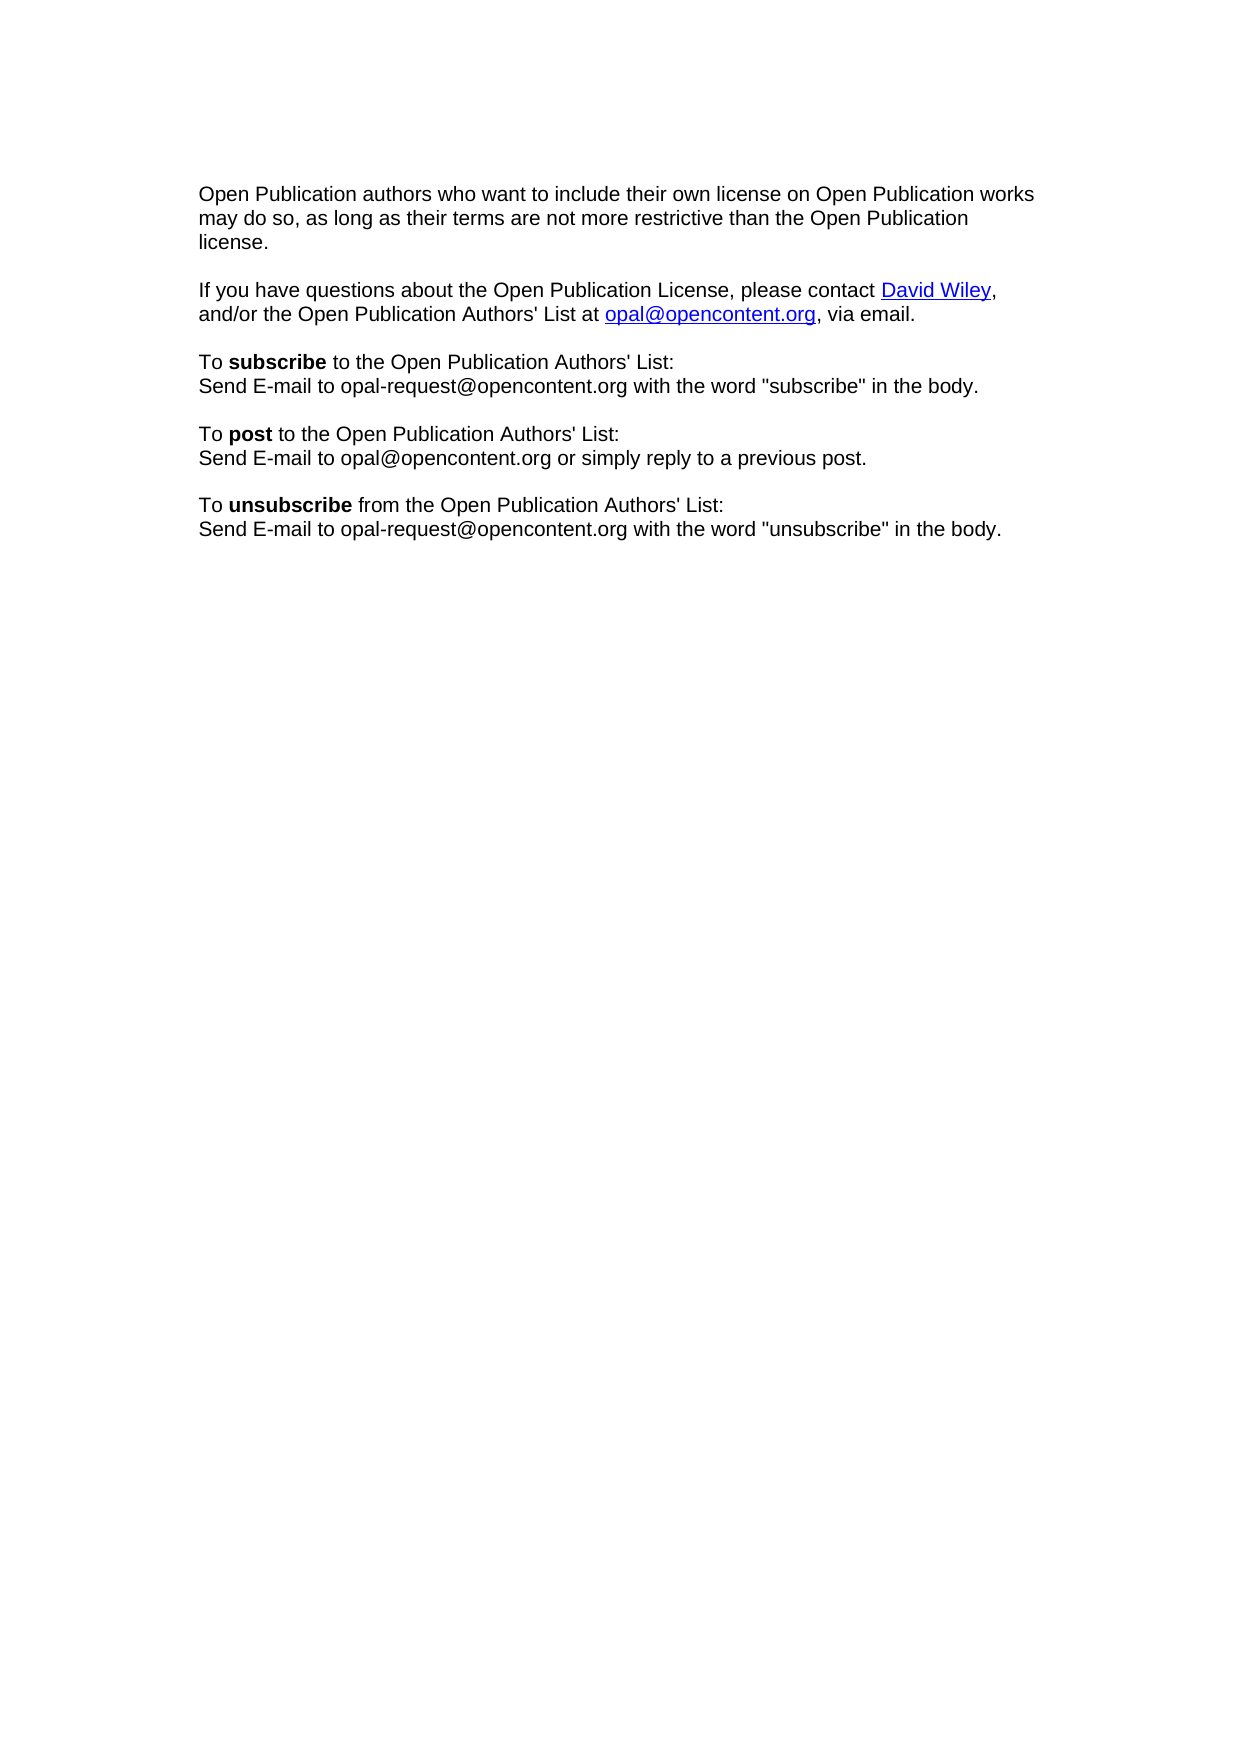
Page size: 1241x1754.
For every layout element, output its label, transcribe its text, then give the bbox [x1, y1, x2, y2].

table_header Open Publication License v1.0, 8 June 1999 I. REQUIREMENTS ON BOTH UNMODIFIED AND MODIFIED VERSIONS The Open Publication works may be reproduced and distributed in whole or in part, in any medium physical or electronic, provided that the terms of this license are adhered to, and that this license or an incorporation of it by reference (with any options elected by the author(s) and/or publisher) is displayed in the reproduction. Proper form for an incorporation by reference is as follows: Copyright (c) 2019 by Richard Bamford, Julian Fernandez This material may be distributed only subject to the terms and conditions set forth in the Open Publication License, vX.Y or later (the latest version is presently available at http://www.opencontent.org/openpub/). The reference must be immediately followed with any options elected by the author(s) and/or publisher of the document (see section VI). Commercial redistribution of Open Publication-licensed material is permitted. Any publication in standard (paper) book form shall require the citation of the original publisher and author. The publisher and author's names shall appear on all outer surfaces of the book. On all outer surfaces of the book the original publisher's name shall be as large as the title of the work and cited as possessive with respect to the title. II. COPYRIGHT The copyright to each Open Publication is owned by its author(s) or designee. III. SCOPE OF LICENSE The following license terms apply to all Open Publication works, unless otherwise explicitly stated in the document. Mere aggregation of Open Publication works or a portion of an Open Publication work with other works or programs on the same media shall not cause this license to apply to those other works. The aggregate work shall contain a notice specifying the inclusion of the Open Publication material and appropriate copyright notice. SEVERABILITY. If any part of this license is found to be unenforceable in any jurisdiction, the remaining portions of the license remain in force. NO WARRANTY. Open Publication works are licensed and provided "as is" without warranty of any kind, express or implied, including, but not limited to, the implied warranties of merchantability and fitness for a particular purpose or a warranty of non-infringement. IV. REQUIREMENTS ON MODIFIED WORKS All modified versions of documents covered by this license, including translations, anthologies, compilations and partial documents, must meet the following requirements: The modified version must be labeled as such. The person making the modifications must be identified and the modifications dated. Acknowledgement of the original author and publisher if applicable must be retained according to normal academic citation practices. The location of the original unmodified document must be identified. The original author's (or authors') name(s) may not be used to assert or imply endorsement of the resulting document without the original author's (or authors') permission. V. GOOD-PRACTICE RECOMMENDATIONS In addition to the requirements of this license, it is requested from and strongly recommended of redistributors that: If you are distributing Open Publication works on hardcopy or CD-ROM, you provide email notification to the authors of your intent to redistribute at least thirty days before your manuscript or media freeze, to give the authors time to provide updated documents. This notification should describe modifications, if any, made to the document. All substantive modifications (including deletions) be either clearly marked up in the document or else described in an attachment to the document. Finally, while it is not mandatory under this license, it is considered good form to offer a free copy of any hardcopy and CD-ROM expression of an Open Publication-licensed work to its author(s). VI. LICENSE OPTIONS The author(s) and/or publisher of an Open Publication-licensed document may elect certain options by appending language to the reference to or copy of the license. These options are considered part of the license instance and must be included with the license (or its incorporation by reference) in derived works. A. To prohibit distribution of substantively modified versions without the explicit permission of the author(s). "Substantive modification" is defined as a change to the semantic content of the document, and excludes mere changes in format or typographical corrections. To accomplish this, add the phrase `Distribution of substantively modified versions of this document is prohibited without the explicit permission of the copyright holder.' to the license reference or copy. B. To prohibit any publication of this work or derivative works in whole or in part in standard (paper) book form for commercial purposes is prohibited unless prior permission is obtained from the copyright holder. To accomplish this, add the phrase 'Distribution of the work or derivative of the work in any standard (paper) book form is prohibited unless prior permission is obtained from the copyright holder.' to the license reference or copy. OPEN PUBLICATION POLICY APPENDIX: (This is not considered part of the license.) Open Publication works are available in source format via the Open Publication home page at http://works.opencontent.org/. Open Publication authors who want to include their own license on Open Publication works may do so, as long as their terms are not more restrictive than the Open Publication license. If you have questions about the Open Publication License, please contact David Wiley, and/or the Open Publication Authors' List at opal@opencontent.org, via email. To subscribe to the Open Publication Authors' List: Send E-mail to opal-request@opencontent.org with the word "subscribe" in the body. To post to the Open Publication Authors' List: Send E-mail to opal@opencontent.org or simply reply to a previous post. To unsubscribe from the Open Publication Authors' List: Send E-mail to opal-request@opencontent.org with the word "unsubscribe" in the body. [190, 150, 1050, 602]
